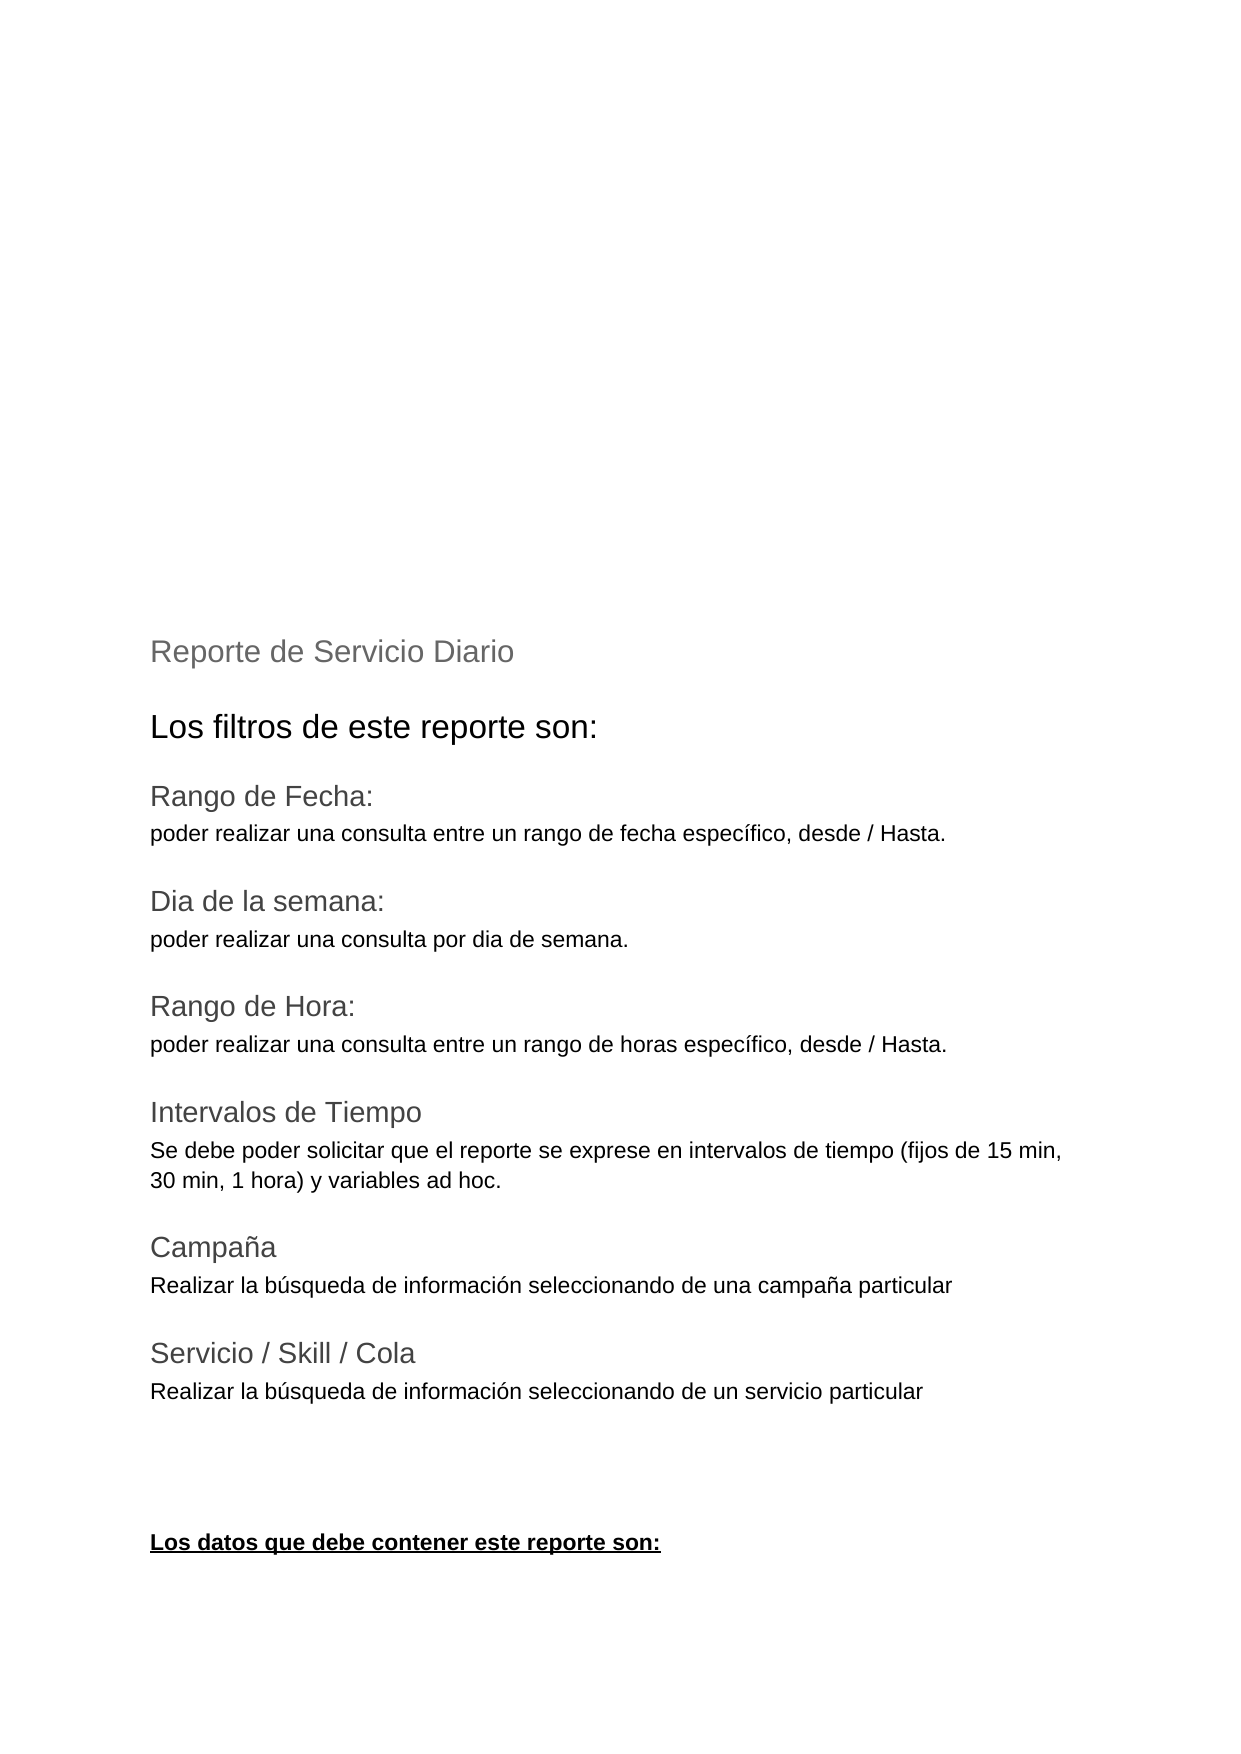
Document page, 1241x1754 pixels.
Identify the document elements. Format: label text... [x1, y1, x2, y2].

subtitle Rango de Hora: [150, 989, 1090, 1023]
text poder realizar una consulta entre un rango de horas específico, desde / Hasta. [150, 1031, 1090, 1058]
text poder realizar una consulta por dia de semana. [150, 926, 1090, 952]
text Los datos que debe contener este reporte son: [150, 1529, 1090, 1555]
text Realizar la búsqueda de información seleccionando de una campaña particular [150, 1272, 1090, 1299]
subtitle Reporte de Servicio Diario [150, 633, 1090, 669]
text Realizar la búsqueda de información seleccionando de un servicio particular [150, 1378, 1090, 1404]
subtitle Rango de Fecha: [150, 778, 1090, 812]
text poder realizar una consulta entre un rango de fecha específico, desde / Hasta. [150, 820, 1090, 847]
subtitle Servicio / Skill / Cola [150, 1336, 1090, 1369]
subtitle Los filtros de este reporte son: [150, 707, 1090, 745]
subtitle Campaña [150, 1230, 1090, 1264]
subtitle Intervalos de Tiempo [150, 1095, 1090, 1128]
subtitle Dia de la semana: [150, 884, 1090, 917]
text Se debe poder solicitar que el reporte se exprese en intervalos de tiempo (fijos de 15 min, 30 min, 1 hora) y variables ad hoc. [150, 1137, 1090, 1193]
